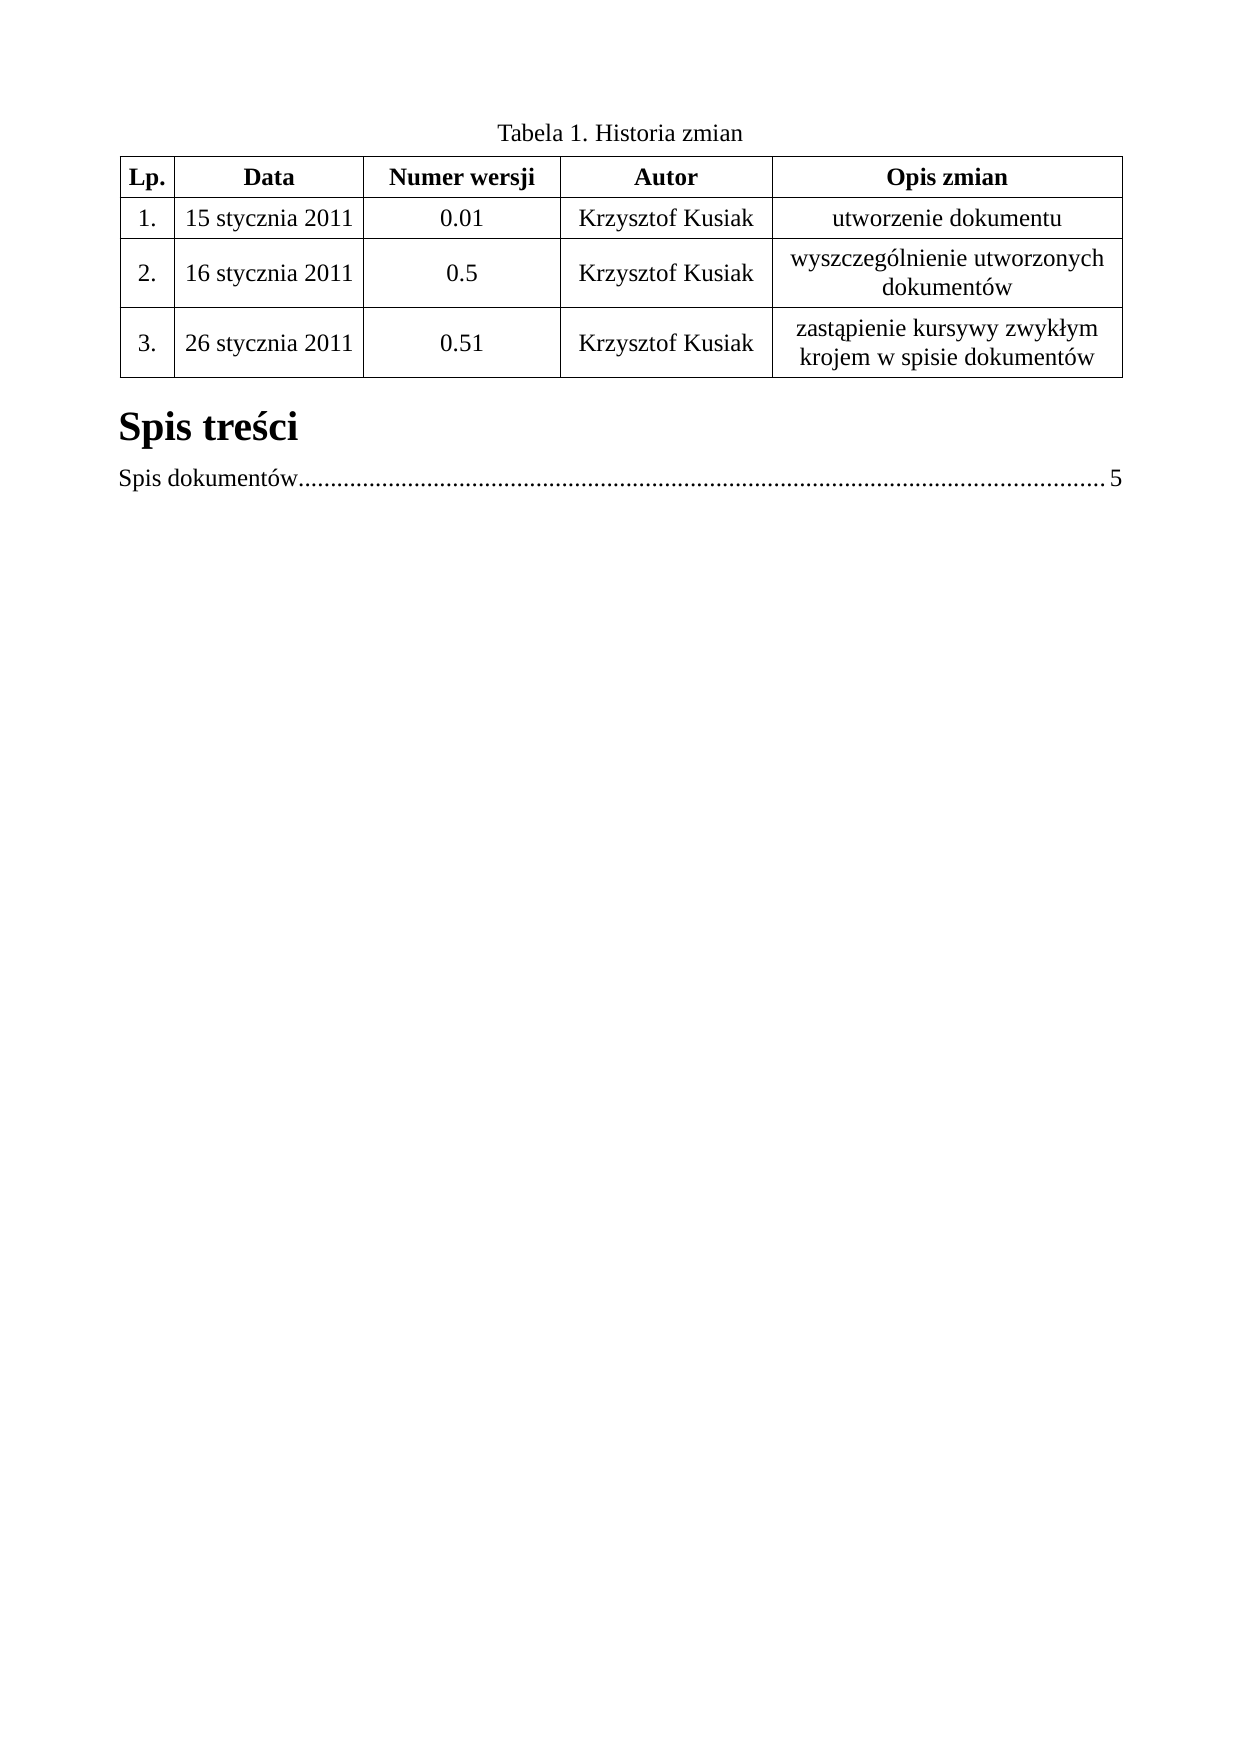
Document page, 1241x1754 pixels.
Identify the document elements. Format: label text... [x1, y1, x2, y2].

table_cell Krzysztof Kusiak [561, 239, 772, 307]
table_cell 3. [121, 308, 174, 377]
table_cell 0.5 [364, 239, 560, 307]
table_cell 26 stycznia 2011 [175, 308, 363, 377]
table_header Autor [561, 157, 772, 197]
table_cell 15 stycznia 2011 [175, 198, 363, 237]
table_cell 1. [121, 198, 174, 237]
table_header Opis zmian [773, 157, 1122, 197]
table_cell utworzenie dokumentu [773, 198, 1122, 237]
text Tabela 1. Historia zmian [118, 118, 1122, 147]
table_header Numer wersji [364, 157, 560, 197]
subtitle Spis treści [118, 402, 1122, 450]
table_cell 2. [121, 239, 174, 307]
table_cell 16 stycznia 2011 [175, 239, 363, 307]
table_header Data [175, 157, 363, 197]
table_header Lp. [121, 157, 174, 197]
text Spis dokumentów 5 [118, 462, 1122, 491]
table_cell wyszczególnienie utworzonych dokumentów [773, 239, 1122, 307]
table_cell Krzysztof Kusiak [561, 198, 772, 237]
table_cell 0.01 [364, 198, 560, 237]
table_cell zastąpienie kursywy zwykłym krojem w spisie dokumentów [773, 308, 1122, 377]
table_cell 0.51 [364, 308, 560, 377]
table_cell Krzysztof Kusiak [561, 308, 772, 377]
